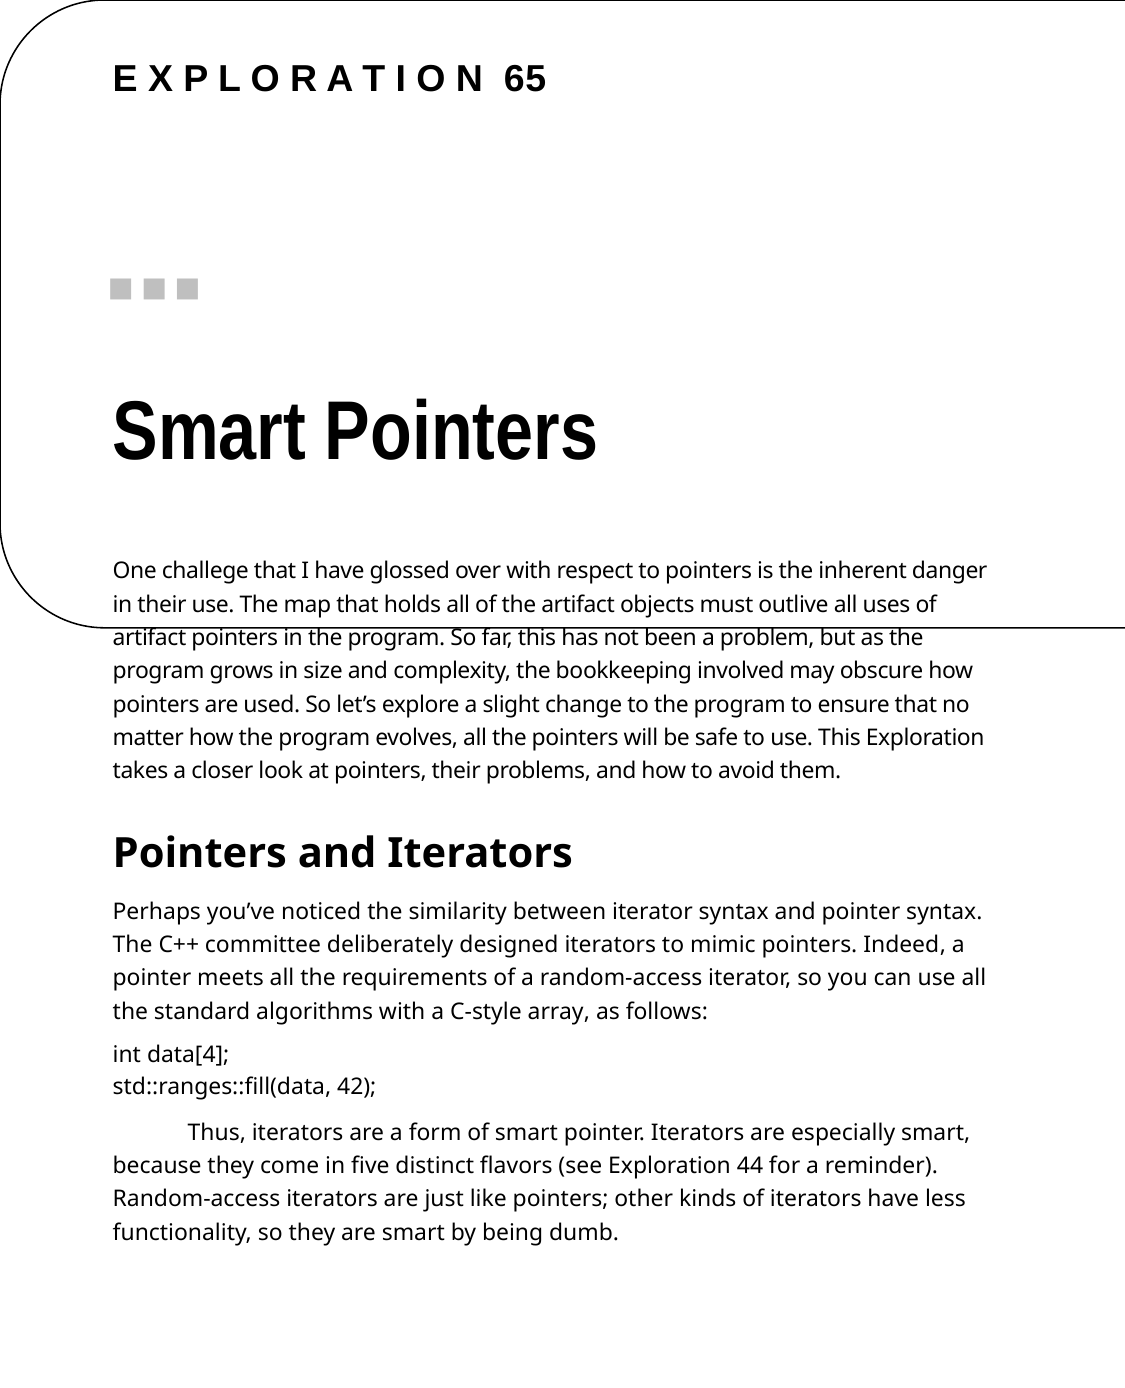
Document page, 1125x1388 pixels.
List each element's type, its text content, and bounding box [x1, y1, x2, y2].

text Perhaps you’ve noticed the similarity between iterator syntax and pointer syntax. The C++ committee deliberately designed iterators to mimic pointers. Indeed, a pointer meets all the requirements of a random-access iterator, so you can use all the standard algorithms with a C-style array, as follows: [112, 892, 1012, 1026]
text Thus, iterators are a form of smart pointer. Iterators are especially smart, because they come in five distinct flavors (see Exploration 44 for a reminder). Random-access iterators are just like pointers; other kinds of iterators have less functionality, so they are smart by being dumb. [112, 1113, 1012, 1247]
text artifact pointers in the program. So far, this has not been a problem, but as the program grows in size and complexity, the bookkeeping involved may obscure how pointers are used. So let’s explore a slight change to the program to ensure that no matter how the program evolves, all the pointers will be safe to use. This Exploration takes a closer look at pointers, their problems, and how to avoid them. [112, 629, 1012, 786]
subtitle Pointers and Iterators [112, 823, 1012, 880]
text std::ranges::fill(data, 42); [112, 1069, 1012, 1101]
title Smart Pointers [112, 382, 1012, 477]
text int data[4]; [112, 1038, 1012, 1069]
text One challege that I have glossed over with respect to pointers is the inherent danger in their use. The map that holds all of the artifact objects must outlive all uses of [112, 552, 1012, 627]
